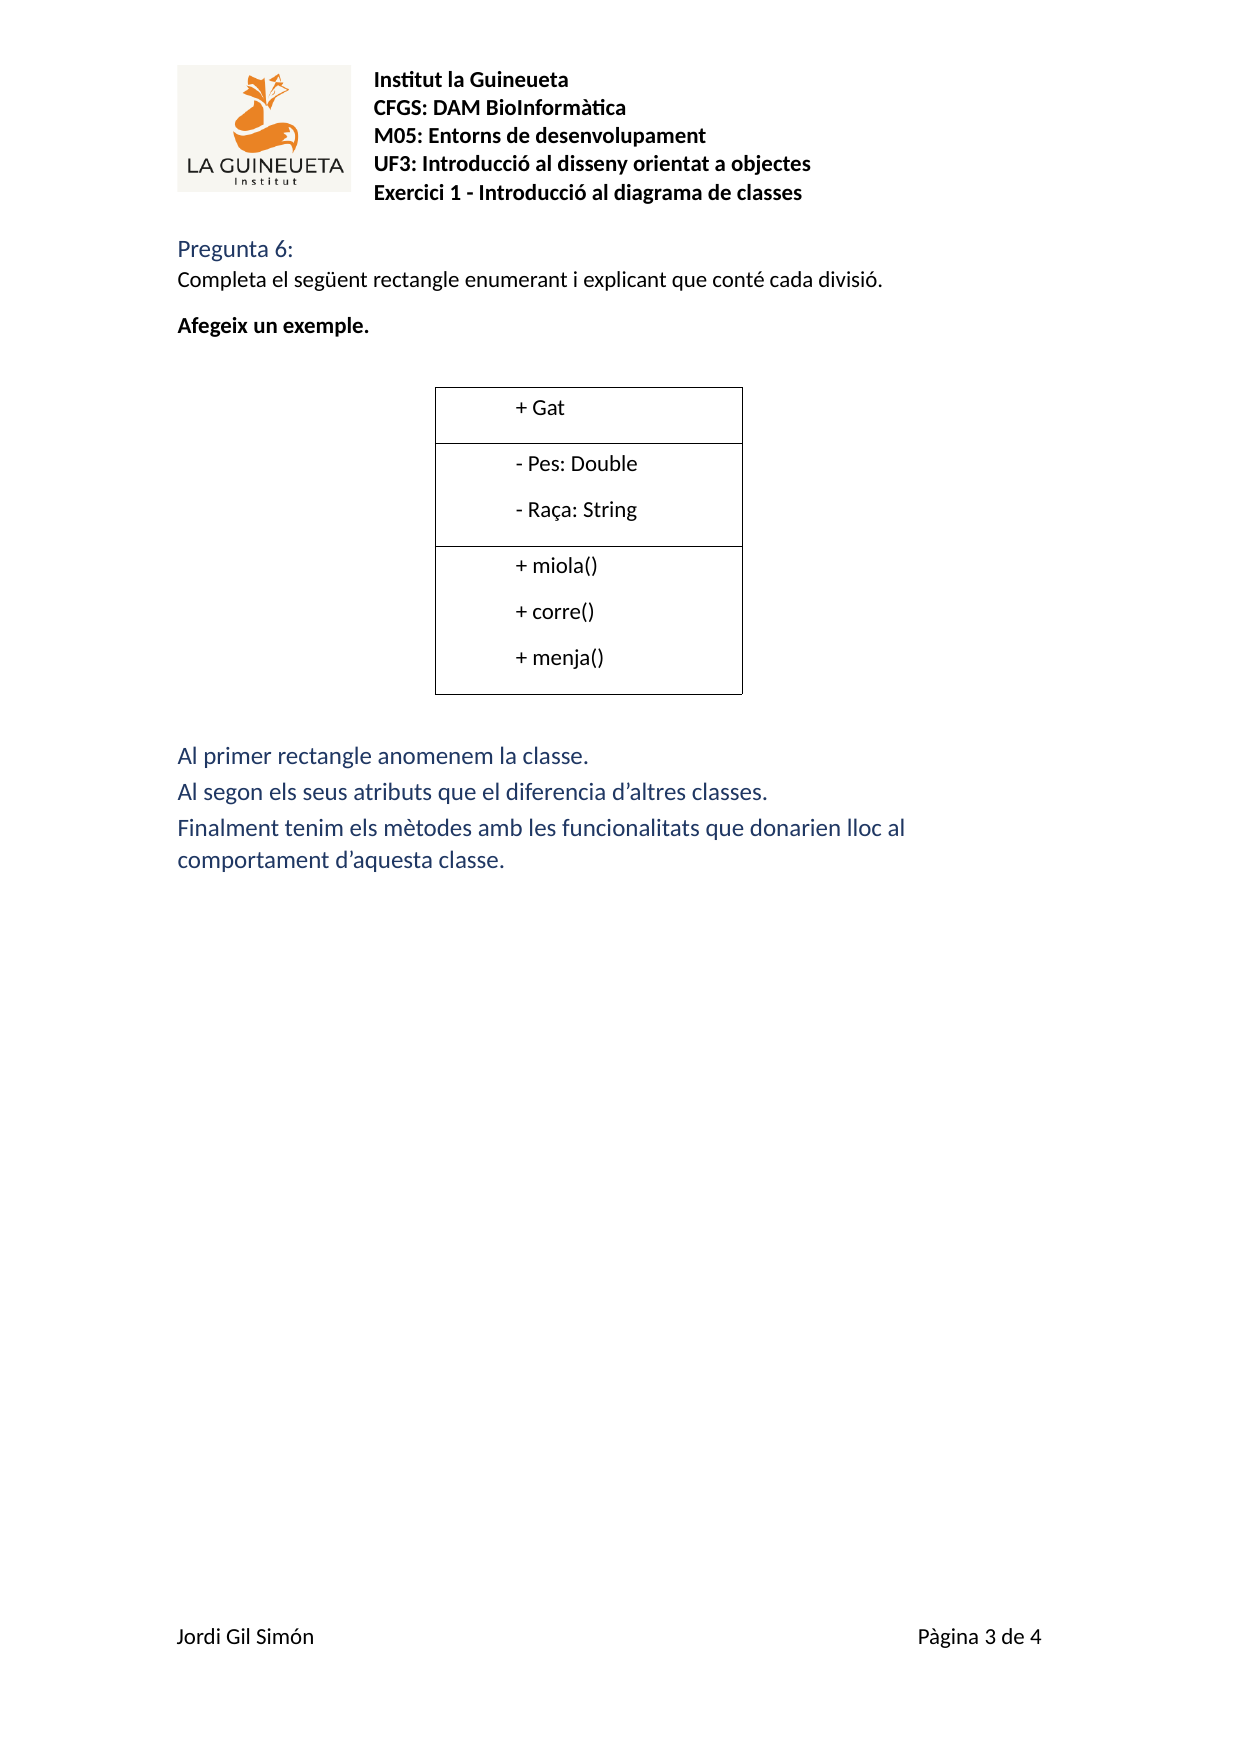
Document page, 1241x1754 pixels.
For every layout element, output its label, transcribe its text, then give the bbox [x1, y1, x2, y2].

subtitle Al primer rectangle anomenem la classe. [177, 740, 1063, 771]
picture [177, 65, 352, 192]
subtitle Pregunta 6: [177, 234, 1063, 264]
table_cell - Pes: Double - Raça: String [436, 444, 742, 546]
subtitle Al segon els seus atributs que el diferencia d’altres classes. [177, 776, 1063, 807]
text Completa el següent rectangle enumerant i explicant que conté cada divisió. [177, 266, 1063, 294]
subtitle Finalment tenim els mètodes amb les funcionalitats que donarien lloc al comportament d’aquesta classe. [177, 812, 1063, 875]
table_header + Gat [436, 388, 742, 443]
table_cell + miola() + corre() + menja() [436, 547, 742, 694]
text Afegeix un exemple. [177, 312, 1063, 369]
